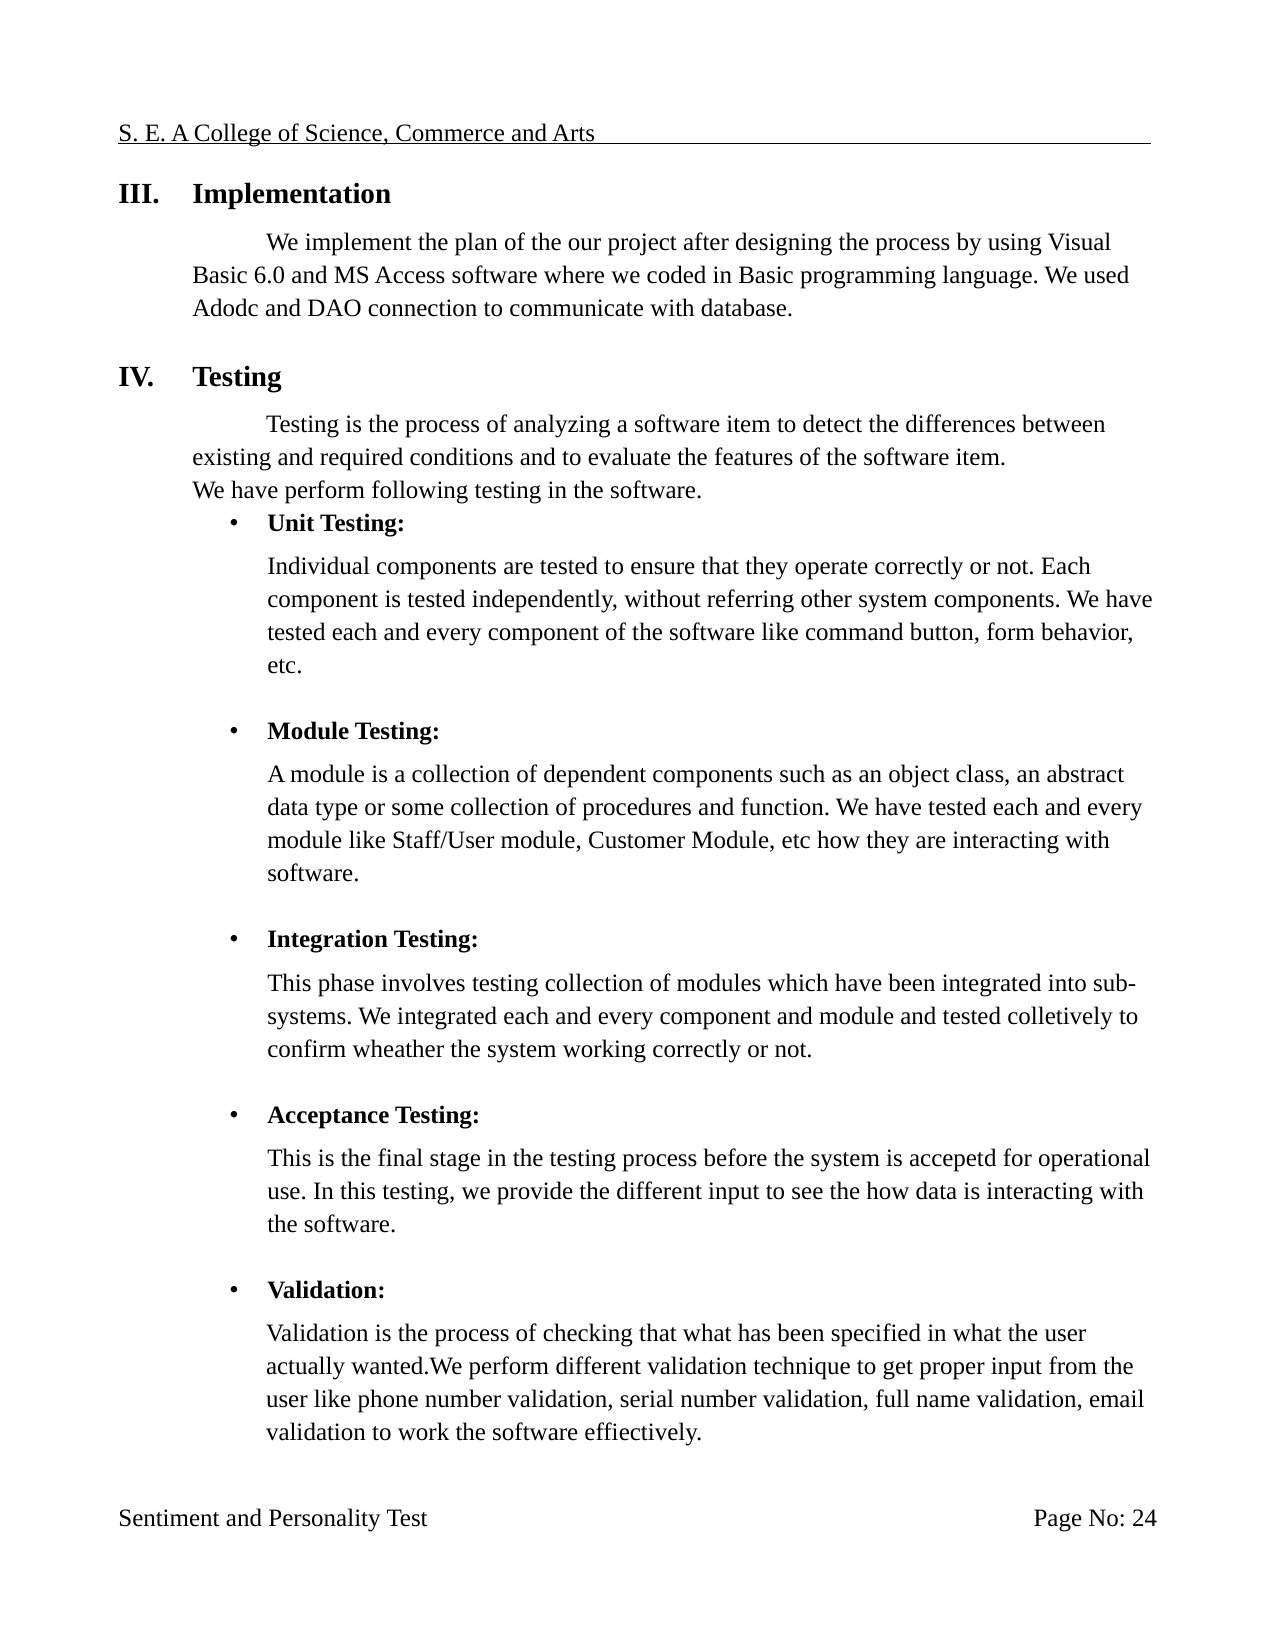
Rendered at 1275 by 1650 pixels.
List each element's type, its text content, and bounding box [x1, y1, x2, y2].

text We have perform following testing in the software. [118, 475, 1157, 504]
list Validation: [229, 1275, 1157, 1304]
text IV. Testing [118, 359, 1157, 392]
list A module is a collection of dependent components such as an object class, an abstract data type or some collection of procedures and function. We have tested each and every module like Staff/User module, Customer Module, etc how they are interacting with software. [229, 759, 1157, 887]
list Module Testing: [229, 716, 1157, 745]
list Unit Testing: [229, 508, 1157, 537]
text Validation is the process of checking that what has been specified in what the user actually wanted.We perform different validation technique to get proper input from the user like phone number validation, serial number validation, full name validation, email validation to work the software effiectively. [118, 1318, 1157, 1446]
list Acceptance Testing: [229, 1100, 1157, 1128]
list Individual components are tested to ensure that they operate correctly or not. Each component is tested independently, without referring other system components. We have tested each and every component of the software like command button, form behavior, etc. [229, 551, 1157, 679]
list Integration Testing: [229, 924, 1157, 953]
list This is the final stage in the testing process before the system is accepetd for operational use. In this testing, we provide the different input to see the how data is interacting with the software. [229, 1143, 1157, 1238]
list This phase involves testing collection of modules which have been integrated into sub-systems. We integrated each and every component and module and tested colletively to confirm wheather the system working correctly or not. [229, 968, 1157, 1062]
text Testing is the process of analyzing a software item to detect the differences between existing and required conditions and to evaluate the features of the software item. [118, 409, 1157, 471]
text III. Implementation [118, 176, 1157, 210]
text We implement the plan of the our project after designing the process by using Visual Basic 6.0 and MS Access software where we coded in Basic programming language. We used Adodc and DAO connection to communicate with database. [118, 227, 1157, 321]
